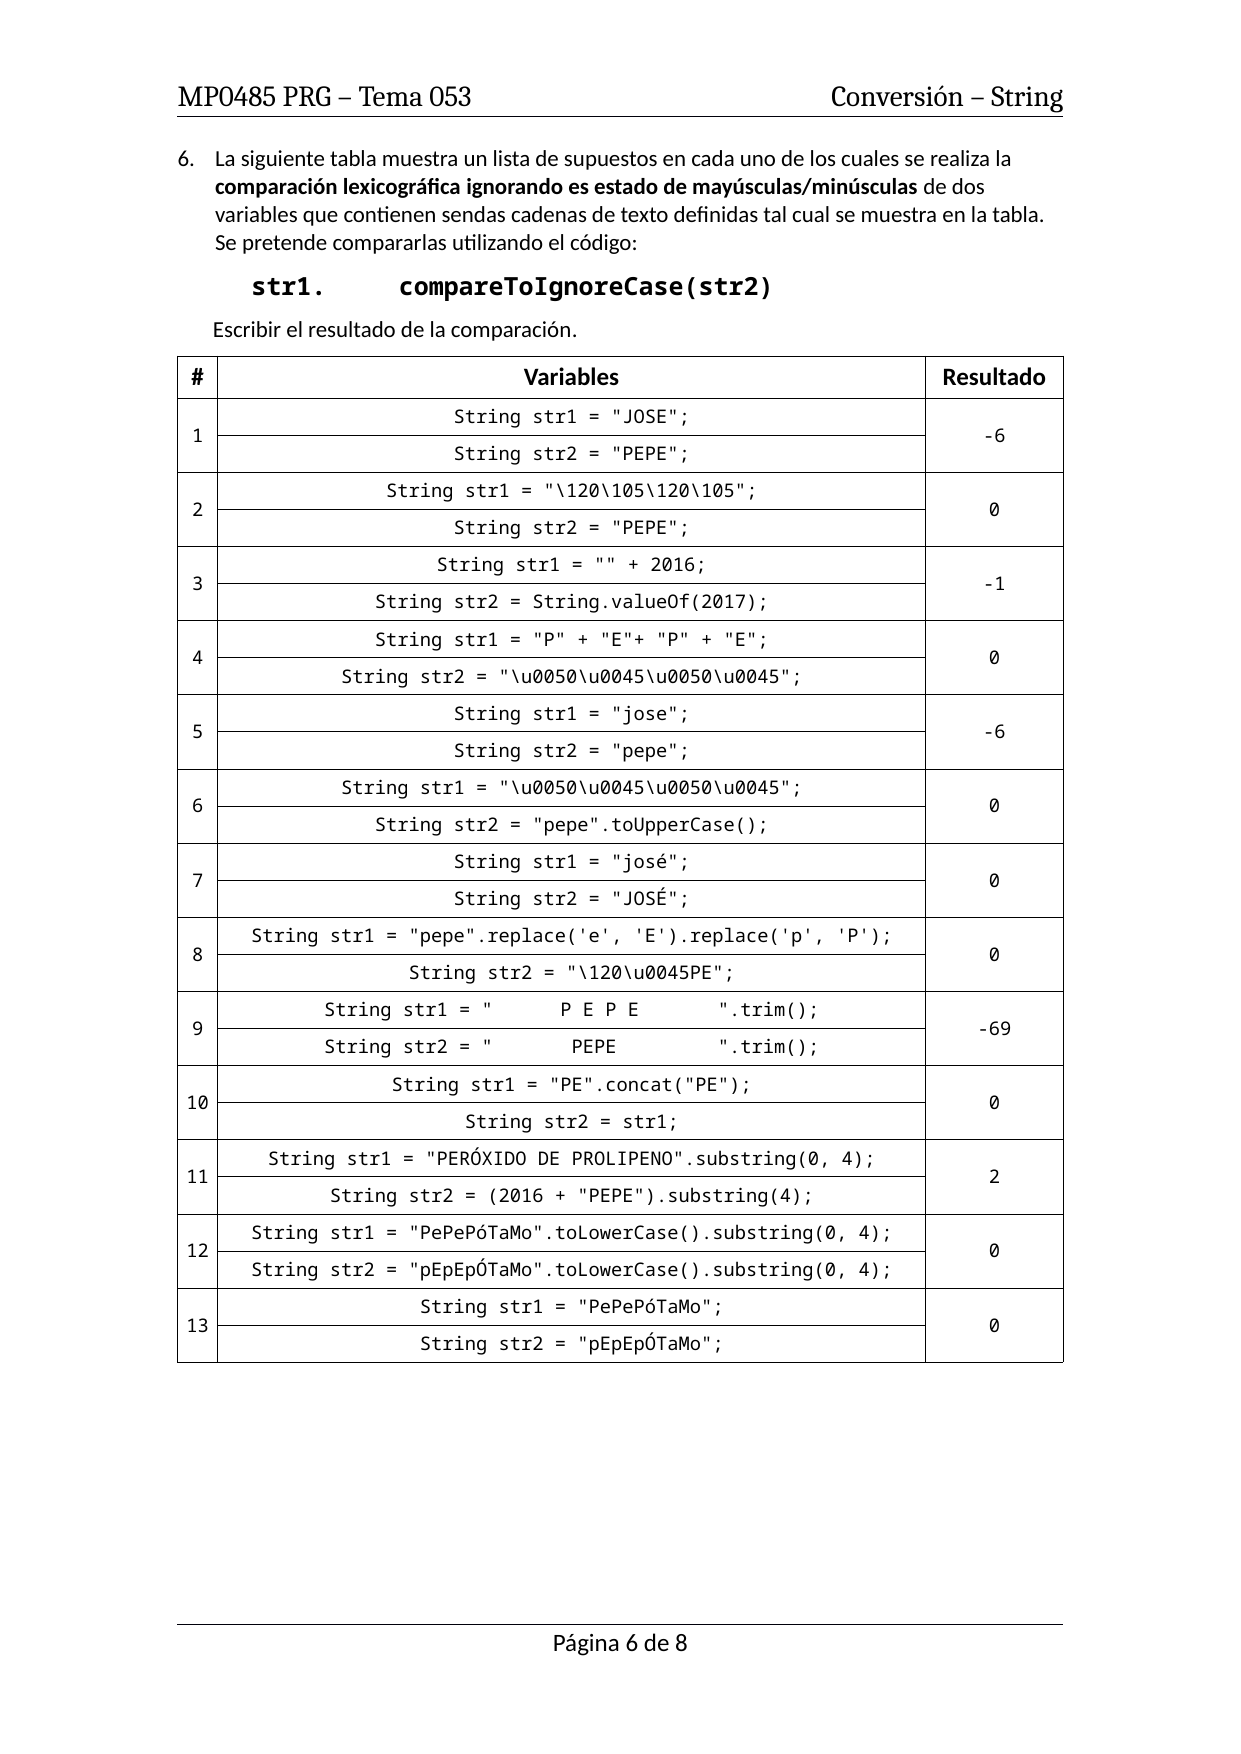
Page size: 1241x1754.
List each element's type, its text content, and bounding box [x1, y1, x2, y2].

table_cell String str2 = String.valueOf(2017); [218, 584, 925, 620]
table_cell String str1 = "pepe".replace('e', 'E').replace('p', 'P'); [218, 918, 925, 954]
table_cell String str2 = "pepe".toUpperCase(); [218, 807, 925, 843]
table_cell String str2 = "JOSÉ"; [218, 881, 925, 917]
table_cell 0 [926, 473, 1063, 546]
table_cell 7 [178, 844, 217, 917]
table_cell String str1 = "PePePóTaMo"; [218, 1289, 925, 1325]
table_cell String str2 = "\u0050\u0045\u0050\u0045"; [218, 658, 925, 694]
table_cell 0 [926, 770, 1063, 843]
table_cell String str1 = "JOSE"; [218, 399, 925, 435]
table_cell String str1 = " P E P E ".trim(); [218, 992, 925, 1028]
table_cell 0 [926, 844, 1063, 917]
table_cell 4 [178, 621, 217, 694]
table_cell 8 [178, 918, 217, 991]
table_cell String str1 = "PePePóTaMo".toLowerCase().substring(0, 4); [218, 1215, 925, 1251]
table_cell String str2 = (2016 + "PEPE").substring(4); [218, 1177, 925, 1213]
table_cell String str2 = "pepe"; [218, 732, 925, 768]
table_cell -6 [926, 399, 1063, 472]
table_cell 11 [178, 1140, 217, 1213]
table_cell 2 [178, 473, 217, 546]
table_cell 0 [926, 1066, 1063, 1139]
table_cell 0 [926, 1215, 1063, 1288]
table_cell String str1 = "" + 2016; [218, 547, 925, 583]
table_cell 0 [926, 621, 1063, 694]
table_cell -1 [926, 547, 1063, 620]
table_cell String str2 = " PEPE ".trim(); [218, 1029, 925, 1065]
table_cell String str2 = "pEpEpÓTaMo"; [218, 1326, 925, 1362]
table_header # [178, 357, 217, 398]
table_cell 10 [178, 1066, 217, 1139]
table_cell 9 [178, 992, 217, 1065]
table_cell 13 [178, 1289, 217, 1362]
table_cell String str1 = "\120\105\120\105"; [218, 473, 925, 509]
table_cell -69 [926, 992, 1063, 1065]
table_cell String str1 = "jose"; [218, 695, 925, 731]
table_cell String str2 = str1; [218, 1103, 925, 1139]
table_cell -6 [926, 695, 1063, 768]
text Escribir el resultado de la comparación. [213, 315, 1063, 343]
table_cell String str2 = "pEpEpÓTaMo".toLowerCase().substring(0, 4); [218, 1252, 925, 1288]
list La siguiente tabla muestra un lista de supuestos en cada uno de los cuales se realiza la comparación lexicográfica ignorando es estado de mayúsculas/minúsculas de dos variables que contienen sendas cadenas de texto definidas tal cual se muestra en la tabla. Se pretende compararlas utilizando el código: [177, 144, 1063, 256]
table_cell 0 [926, 918, 1063, 991]
table_header Resultado [926, 357, 1063, 398]
table_cell 1 [178, 399, 217, 472]
table_cell String str2 = "\120\u0045PE"; [218, 955, 925, 991]
table_cell 5 [178, 695, 217, 768]
table_cell 12 [178, 1215, 217, 1288]
table_cell String str2 = "PEPE"; [218, 436, 925, 472]
table_cell 6 [178, 770, 217, 843]
table_cell String str1 = "\u0050\u0045\u0050\u0045"; [218, 770, 925, 806]
table_cell String str1 = "P" + "E"+ "P" + "E"; [218, 621, 925, 657]
table_cell 3 [178, 547, 217, 620]
table_cell String str2 = "PEPE"; [218, 510, 925, 546]
table_header Variables [218, 357, 925, 398]
text str1. compareToIgnoreCase(str2) [251, 268, 1063, 302]
table_cell String str1 = "PE".concat("PE"); [218, 1066, 925, 1102]
table_cell 2 [926, 1140, 1063, 1213]
table_cell 0 [926, 1289, 1063, 1362]
table_cell String str1 = "josé"; [218, 844, 925, 880]
table_cell String str1 = "PERÓXIDO DE PROLIPENO".substring(0, 4); [218, 1140, 925, 1176]
